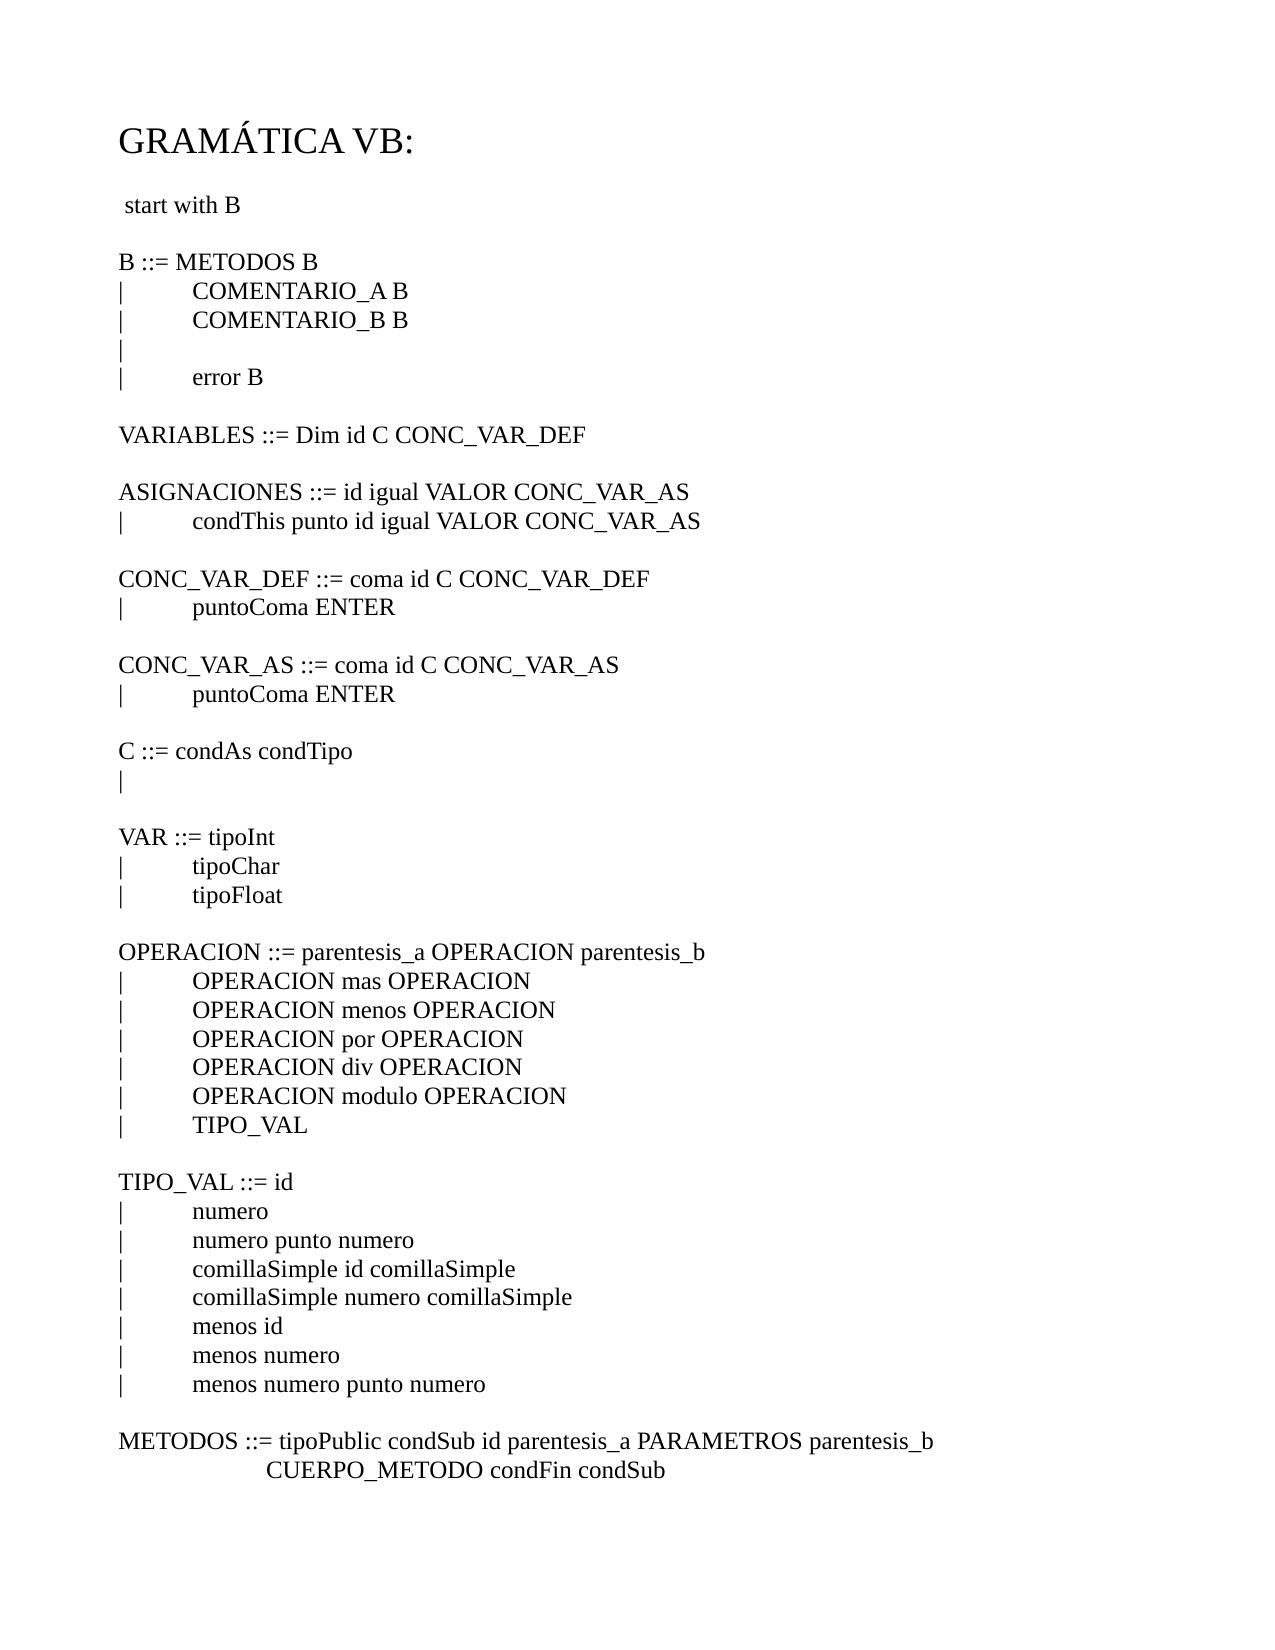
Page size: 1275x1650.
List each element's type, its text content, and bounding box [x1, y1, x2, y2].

text B ::= METODOS B [118, 247, 1157, 276]
text | comillaSimple id comillaSimple [118, 1254, 1157, 1282]
text | COMENTARIO_B B [118, 305, 1157, 334]
text | [118, 765, 1157, 794]
text | numero [118, 1196, 1157, 1225]
text | OPERACION div OPERACION [118, 1052, 1157, 1081]
text C ::= condAs condTipo [118, 736, 1157, 765]
text | OPERACION modulo OPERACION [118, 1081, 1157, 1110]
text | menos id [118, 1311, 1157, 1340]
text | comillaSimple numero comillaSimple [118, 1282, 1157, 1311]
text OPERACION ::= parentesis_a OPERACION parentesis_b [118, 937, 1157, 966]
text VARIABLES ::= Dim id C CONC_VAR_DEF [118, 420, 1157, 449]
text | OPERACION menos OPERACION [118, 995, 1157, 1024]
text VAR ::= tipoInt [118, 822, 1157, 851]
text TIPO_VAL ::= id [118, 1167, 1157, 1196]
text | menos numero punto numero [118, 1369, 1157, 1397]
text | condThis punto id igual VALOR CONC_VAR_AS [118, 506, 1157, 535]
text | TIPO_VAL [118, 1110, 1157, 1139]
text CONC_VAR_AS ::= coma id C CONC_VAR_AS [118, 650, 1157, 679]
text | [118, 334, 1157, 362]
text | puntoComa ENTER [118, 592, 1157, 621]
text | error B [118, 362, 1157, 391]
text | tipoChar [118, 851, 1157, 880]
text | puntoComa ENTER [118, 679, 1157, 707]
text CONC_VAR_DEF ::= coma id C CONC_VAR_DEF [118, 564, 1157, 592]
text | OPERACION mas OPERACION [118, 966, 1157, 995]
text ASIGNACIONES ::= id igual VALOR CONC_VAR_AS [118, 477, 1157, 506]
text | menos numero [118, 1340, 1157, 1369]
text | tipoFloat [118, 880, 1157, 909]
text CUERPO_METODO condFin condSub [118, 1455, 1157, 1484]
text | numero punto numero [118, 1225, 1157, 1254]
text | COMENTARIO_A B [118, 276, 1157, 305]
text start with B [118, 190, 1157, 219]
text | OPERACION por OPERACION [118, 1024, 1157, 1052]
text GRAMÁTICA VB: [118, 118, 1157, 161]
text METODOS ::= tipoPublic condSub id parentesis_a PARAMETROS parentesis_b [118, 1426, 1157, 1455]
